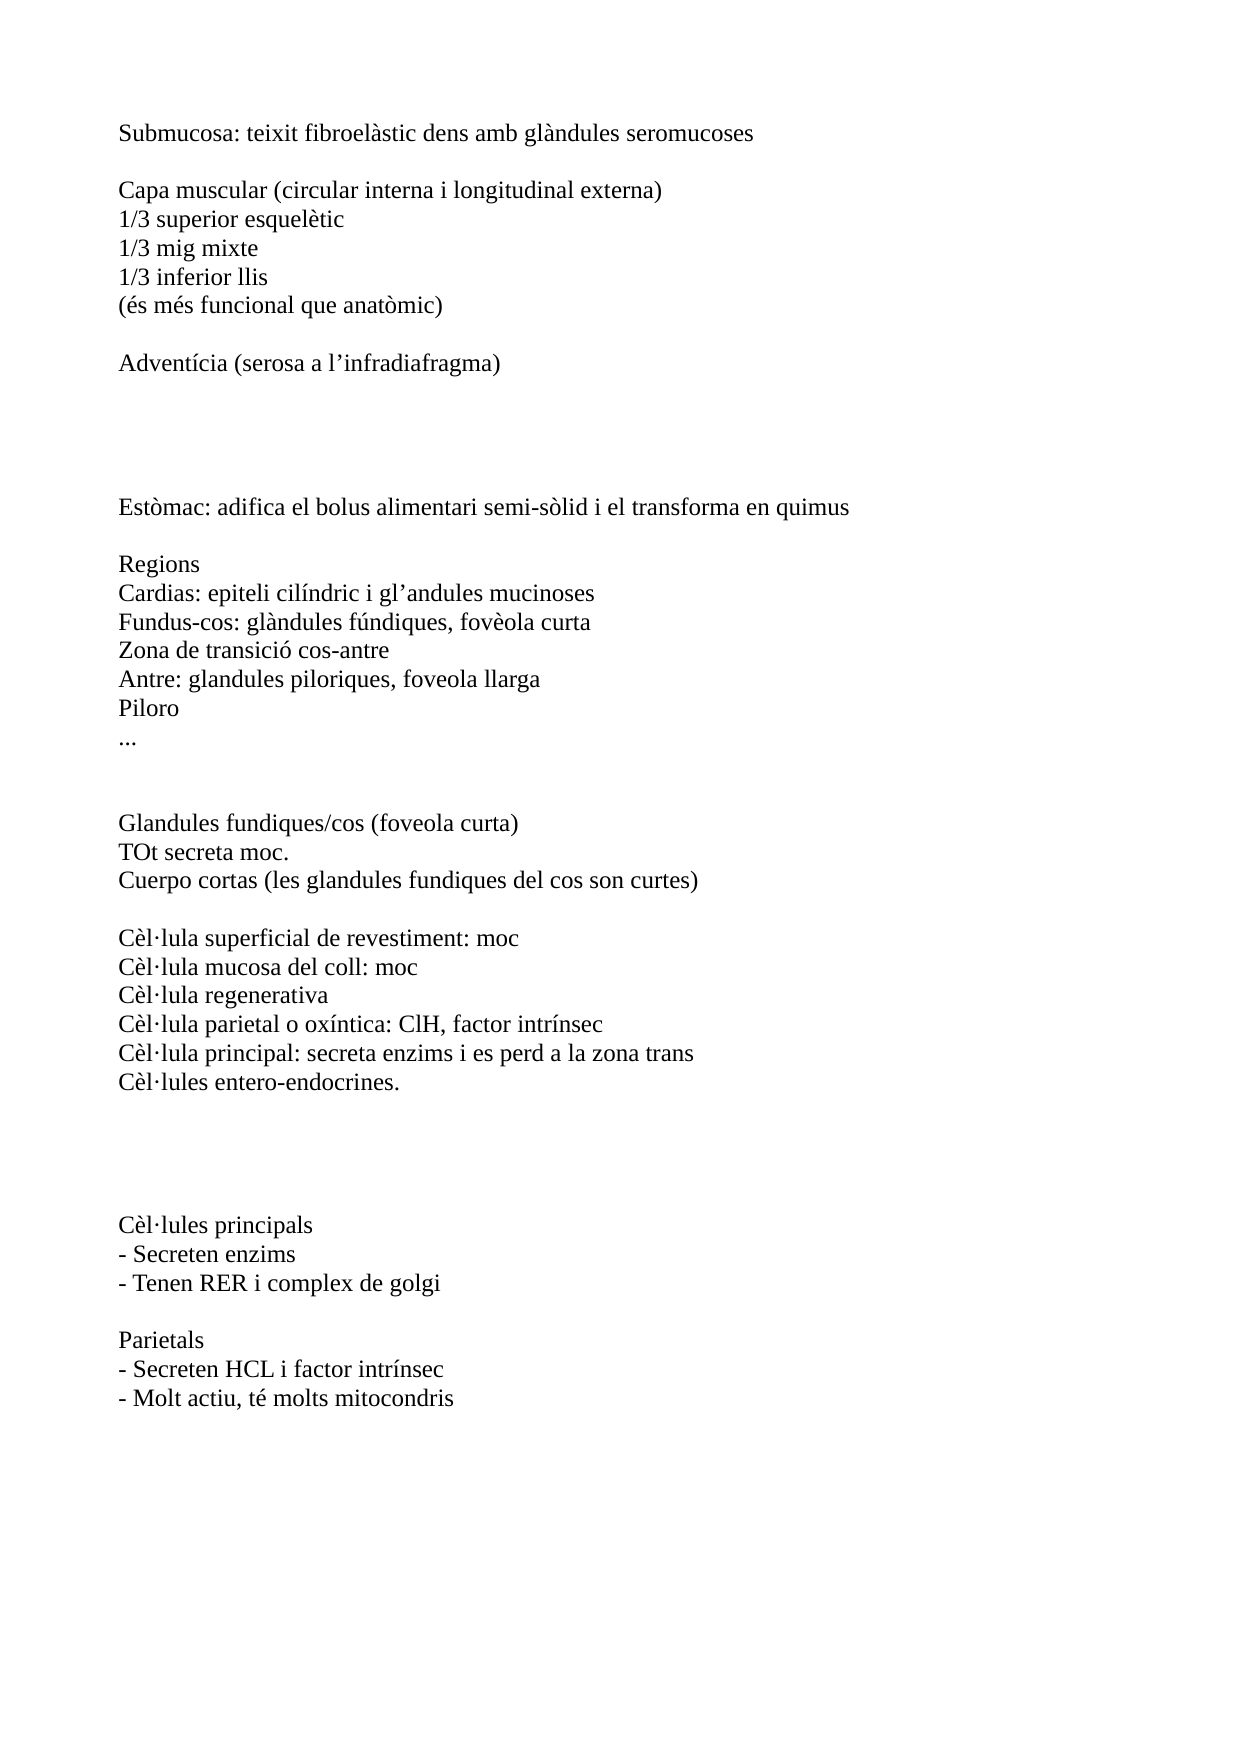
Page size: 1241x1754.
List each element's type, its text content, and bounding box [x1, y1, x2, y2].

text Fundus-cos: glàndules fúndiques, fovèola curta [118, 607, 1122, 636]
text Cèl·lules principals [118, 1211, 1122, 1239]
text Cèl·lula superficial de revestiment: moc [118, 923, 1122, 952]
text Cuerpo cortas (les glandules fundiques del cos son curtes) [118, 866, 1122, 894]
text TOt secreta moc. [118, 837, 1122, 866]
text Cardias: epiteli cilíndric i gl’andules mucinoses [118, 578, 1122, 607]
text - Secreten enzims [118, 1239, 1122, 1268]
text ... [118, 722, 1122, 751]
text - Tenen RER i complex de golgi [118, 1268, 1122, 1297]
text Regions [118, 549, 1122, 578]
text Antre: glandules piloriques, foveola llarga [118, 664, 1122, 693]
text Cèl·lules entero-endocrines. [118, 1067, 1122, 1096]
text Zona de transició cos-antre [118, 636, 1122, 664]
text (és més funcional que anatòmic) [118, 291, 1122, 319]
text Capa muscular (circular interna i longitudinal externa) [118, 176, 1122, 204]
text 1/3 mig mixte [118, 233, 1122, 262]
text - Molt actiu, té molts mitocondris [118, 1383, 1122, 1412]
text Adventícia (serosa a l’infradiafragma) [118, 348, 1122, 377]
text Submucosa: teixit fibroelàstic dens amb glàndules seromucoses [118, 118, 1122, 147]
text Cèl·lula parietal o oxíntica: ClH, factor intrínsec [118, 1009, 1122, 1038]
text Glandules fundiques/cos (foveola curta) [118, 808, 1122, 837]
text Cèl·lula mucosa del coll: moc [118, 952, 1122, 981]
text - Secreten HCL i factor intrínsec [118, 1354, 1122, 1383]
text Cèl·lula principal: secreta enzims i es perd a la zona trans [118, 1038, 1122, 1067]
text Cèl·lula regenerativa [118, 981, 1122, 1009]
text Estòmac: adifica el bolus alimentari semi-sòlid i el transforma en quimus [118, 492, 1122, 521]
text Piloro [118, 693, 1122, 722]
text 1/3 inferior llis [118, 262, 1122, 291]
text 1/3 superior esquelètic [118, 204, 1122, 233]
text Parietals [118, 1326, 1122, 1354]
